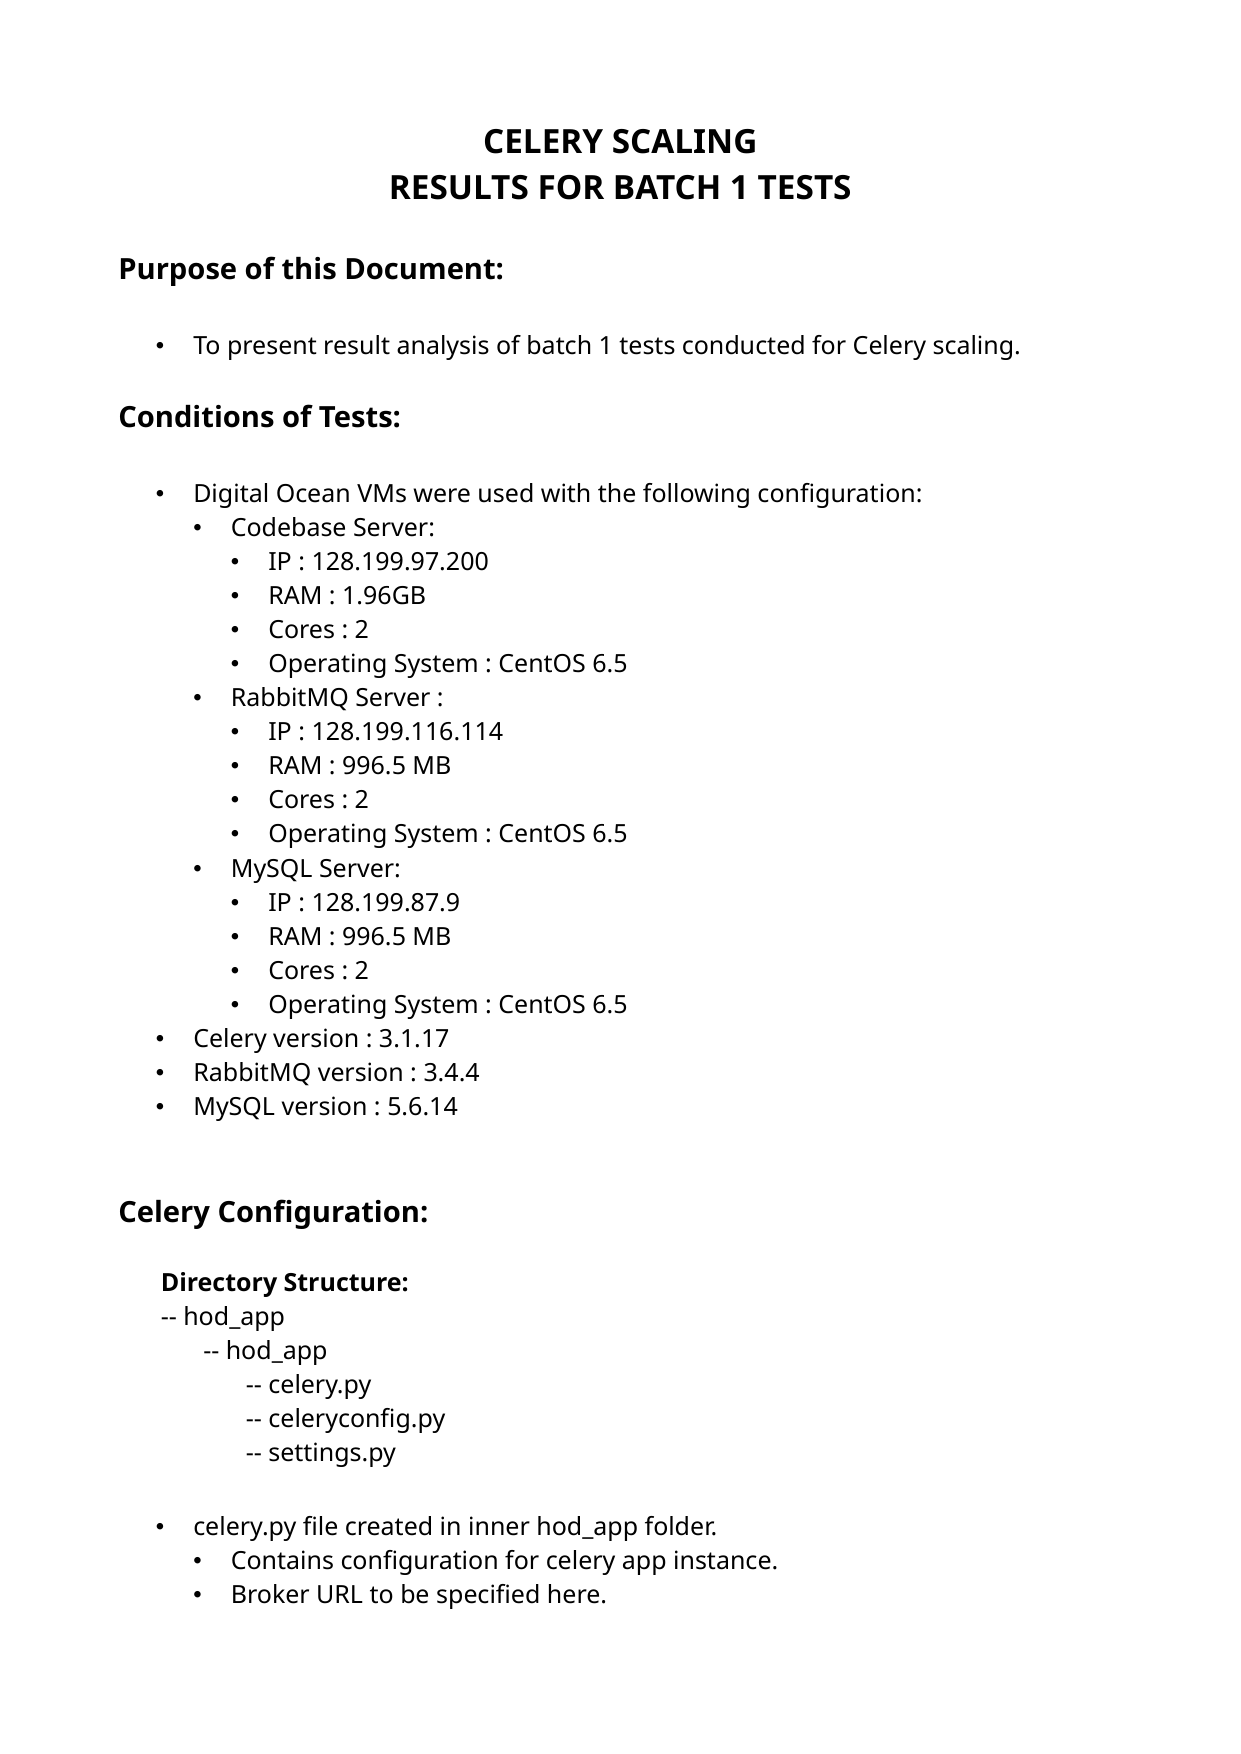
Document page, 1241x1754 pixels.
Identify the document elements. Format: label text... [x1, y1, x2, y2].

list RabbitMQ Server : [193, 680, 1122, 714]
list MySQL version : 5.6.14 [156, 1089, 1122, 1123]
list RAM : 996.5 MB [231, 748, 1122, 782]
list Operating System : CentOS 6.5 [231, 646, 1122, 680]
list Celery version : 3.1.17 [156, 1021, 1122, 1054]
list Broker URL to be specified here. [193, 1577, 1122, 1611]
list RAM : 1.96GB [231, 578, 1122, 612]
text -- settings.py [118, 1435, 1122, 1469]
list Cores : 2 [231, 952, 1122, 986]
text Purpose of this Document: [118, 249, 1122, 288]
list Cores : 2 [231, 782, 1122, 816]
list To present result analysis of batch 1 tests conducted for Celery scaling. [156, 328, 1122, 362]
list Contains configuration for celery app instance. [193, 1543, 1122, 1577]
list Operating System : CentOS 6.5 [231, 816, 1122, 850]
text RESULTS FOR BATCH 1 TESTS [118, 163, 1122, 209]
text Celery Configuration: [118, 1191, 1122, 1231]
text Conditions of Tests: [118, 396, 1122, 436]
text CELERY SCALING [118, 118, 1122, 163]
list Digital Ocean VMs were used with the following configuration: [156, 476, 1122, 509]
text -- hod_app [118, 1333, 1122, 1367]
list IP : 128.199.87.9 [231, 884, 1122, 918]
list RAM : 996.5 MB [231, 918, 1122, 952]
list RabbitMQ version : 3.4.4 [156, 1054, 1122, 1089]
text -- celery.py [118, 1367, 1122, 1401]
text -- celeryconfig.py [118, 1401, 1122, 1435]
list Operating System : CentOS 6.5 [231, 986, 1122, 1021]
text -- hod_app [118, 1299, 1122, 1333]
list MySQL Server: [193, 850, 1122, 884]
list IP : 128.199.97.200 [231, 544, 1122, 578]
list Cores : 2 [231, 612, 1122, 646]
list celery.py file created in inner hod_app folder. [156, 1509, 1122, 1543]
text Directory Structure: [118, 1264, 1122, 1299]
list IP : 128.199.116.114 [231, 714, 1122, 748]
list Codebase Server: [193, 509, 1122, 544]
